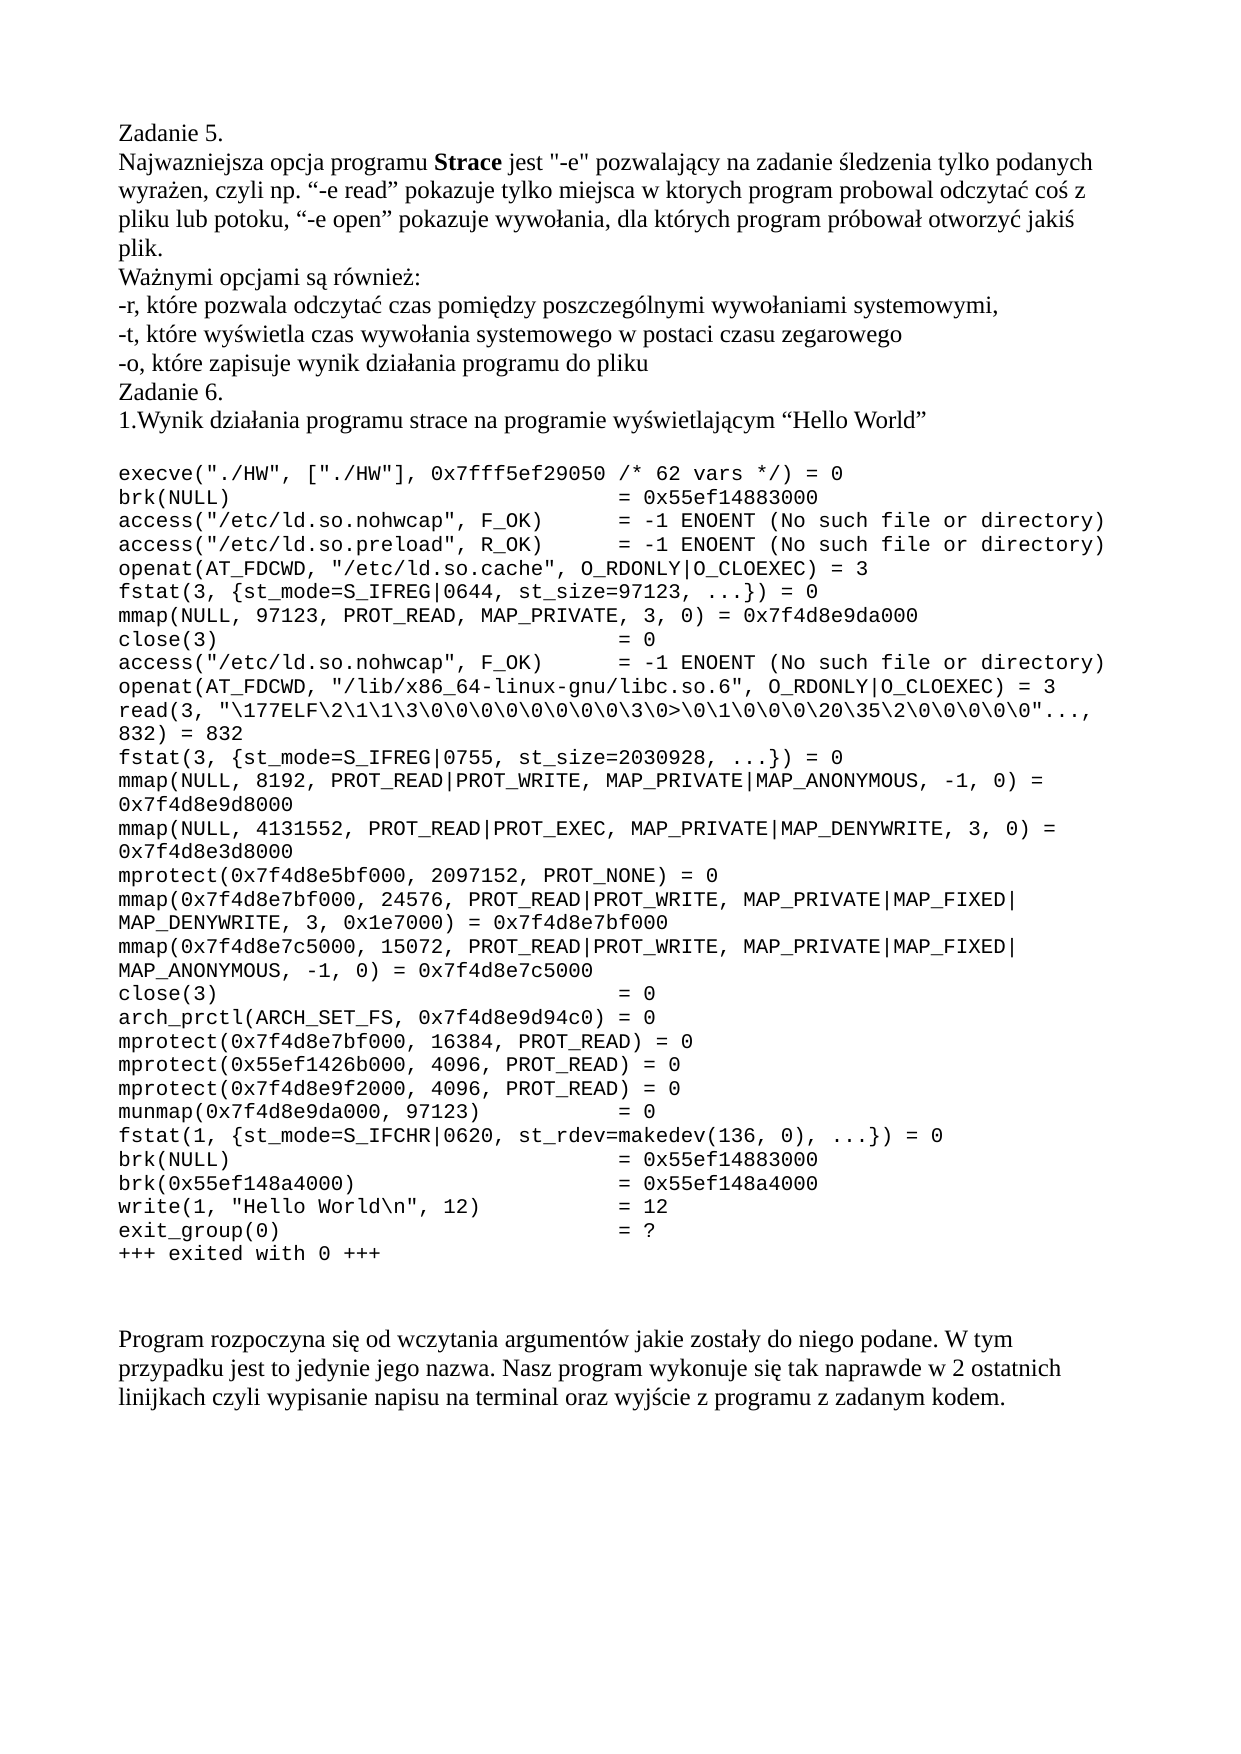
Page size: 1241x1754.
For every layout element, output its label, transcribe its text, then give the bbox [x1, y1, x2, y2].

text brk(NULL) = 0x55ef14883000 [118, 1149, 1122, 1172]
text read(3, "\177ELF\2\1\1\3\0\0\0\0\0\0\0\0\3\0>\0\1\0\0\0\20\35\2\0\0\0\0\0"..., 832) = 832 [118, 699, 1122, 747]
text Program rozpoczyna się od wczytania argumentów jakie zostały do niego podane. W tym przypadku jest to jedynie jego nazwa. Nasz program wykonuje się tak naprawde w 2 ostatnich linijkach czyli wypisanie napisu na terminal oraz wyjście z programu z zadanym kodem. [118, 1324, 1122, 1411]
text 1.Wynik działania programu strace na programie wyświetlającym “Hello World” [118, 406, 1122, 434]
text write(1, "Hello World\n", 12) = 12 [118, 1196, 1122, 1220]
text mmap(NULL, 97123, PROT_READ, MAP_PRIVATE, 3, 0) = 0x7f4d8e9da000 [118, 605, 1122, 629]
text +++ exited with 0 +++ [118, 1243, 1122, 1267]
text mprotect(0x7f4d8e5bf000, 2097152, PROT_NONE) = 0 [118, 865, 1122, 889]
text -o, które zapisuje wynik działania programu do pliku [118, 348, 1122, 377]
text arch_prctl(ARCH_SET_FS, 0x7f4d8e9d94c0) = 0 [118, 1007, 1122, 1031]
text close(3) = 0 [118, 983, 1122, 1007]
text Zadanie 5. [118, 118, 1122, 147]
text execve("./HW", ["./HW"], 0x7fff5ef29050 /* 62 vars */) = 0 [118, 463, 1122, 487]
text -t, które wyświetla czas wywołania systemowego w postaci czasu zegarowego [118, 319, 1122, 348]
text brk(NULL) = 0x55ef14883000 [118, 487, 1122, 510]
text mprotect(0x7f4d8e7bf000, 16384, PROT_READ) = 0 [118, 1031, 1122, 1054]
text mmap(0x7f4d8e7c5000, 15072, PROT_READ|PROT_WRITE, MAP_PRIVATE|MAP_FIXED|MAP_ANONYMOUS, -1, 0) = 0x7f4d8e7c5000 [118, 936, 1122, 983]
text openat(AT_FDCWD, "/etc/ld.so.cache", O_RDONLY|O_CLOEXEC) = 3 [118, 558, 1122, 581]
text Ważnymi opcjami są również: [118, 262, 1122, 291]
text munmap(0x7f4d8e9da000, 97123) = 0 [118, 1102, 1122, 1125]
text close(3) = 0 [118, 629, 1122, 652]
text mprotect(0x7f4d8e9f2000, 4096, PROT_READ) = 0 [118, 1078, 1122, 1102]
text fstat(3, {st_mode=S_IFREG|0644, st_size=97123, ...}) = 0 [118, 581, 1122, 605]
text brk(0x55ef148a4000) = 0x55ef148a4000 [118, 1172, 1122, 1196]
text openat(AT_FDCWD, "/lib/x86_64-linux-gnu/libc.so.6", O_RDONLY|O_CLOEXEC) = 3 [118, 676, 1122, 699]
text mmap(NULL, 8192, PROT_READ|PROT_WRITE, MAP_PRIVATE|MAP_ANONYMOUS, -1, 0) = 0x7f4d8e9d8000 [118, 771, 1122, 818]
text mmap(NULL, 4131552, PROT_READ|PROT_EXEC, MAP_PRIVATE|MAP_DENYWRITE, 3, 0) = 0x7f4d8e3d8000 [118, 818, 1122, 865]
text fstat(1, {st_mode=S_IFCHR|0620, st_rdev=makedev(136, 0), ...}) = 0 [118, 1125, 1122, 1149]
text -r, które pozwala odczytać czas pomiędzy poszczególnymi wywołaniami systemowymi, [118, 291, 1122, 319]
text access("/etc/ld.so.nohwcap", F_OK) = -1 ENOENT (No such file or directory) [118, 652, 1122, 676]
text access("/etc/ld.so.nohwcap", F_OK) = -1 ENOENT (No such file or directory) [118, 510, 1122, 534]
text mprotect(0x55ef1426b000, 4096, PROT_READ) = 0 [118, 1054, 1122, 1078]
text mmap(0x7f4d8e7bf000, 24576, PROT_READ|PROT_WRITE, MAP_PRIVATE|MAP_FIXED|MAP_DENYWRITE, 3, 0x1e7000) = 0x7f4d8e7bf000 [118, 889, 1122, 936]
text fstat(3, {st_mode=S_IFREG|0755, st_size=2030928, ...}) = 0 [118, 747, 1122, 771]
text access("/etc/ld.so.preload", R_OK) = -1 ENOENT (No such file or directory) [118, 534, 1122, 558]
text exit_group(0) = ? [118, 1220, 1122, 1243]
text Najwazniejsza opcja programu Strace jest "-e" pozwalający na zadanie śledzenia tylko podanych wyrażen, czyli np. “-e read” pokazuje tylko miejsca w ktorych program probowal odczytać coś z pliku lub potoku, “-e open” pokazuje wywołania, dla których program próbował otworzyć jakiś plik. [118, 147, 1122, 262]
text Zadanie 6. [118, 377, 1122, 406]
